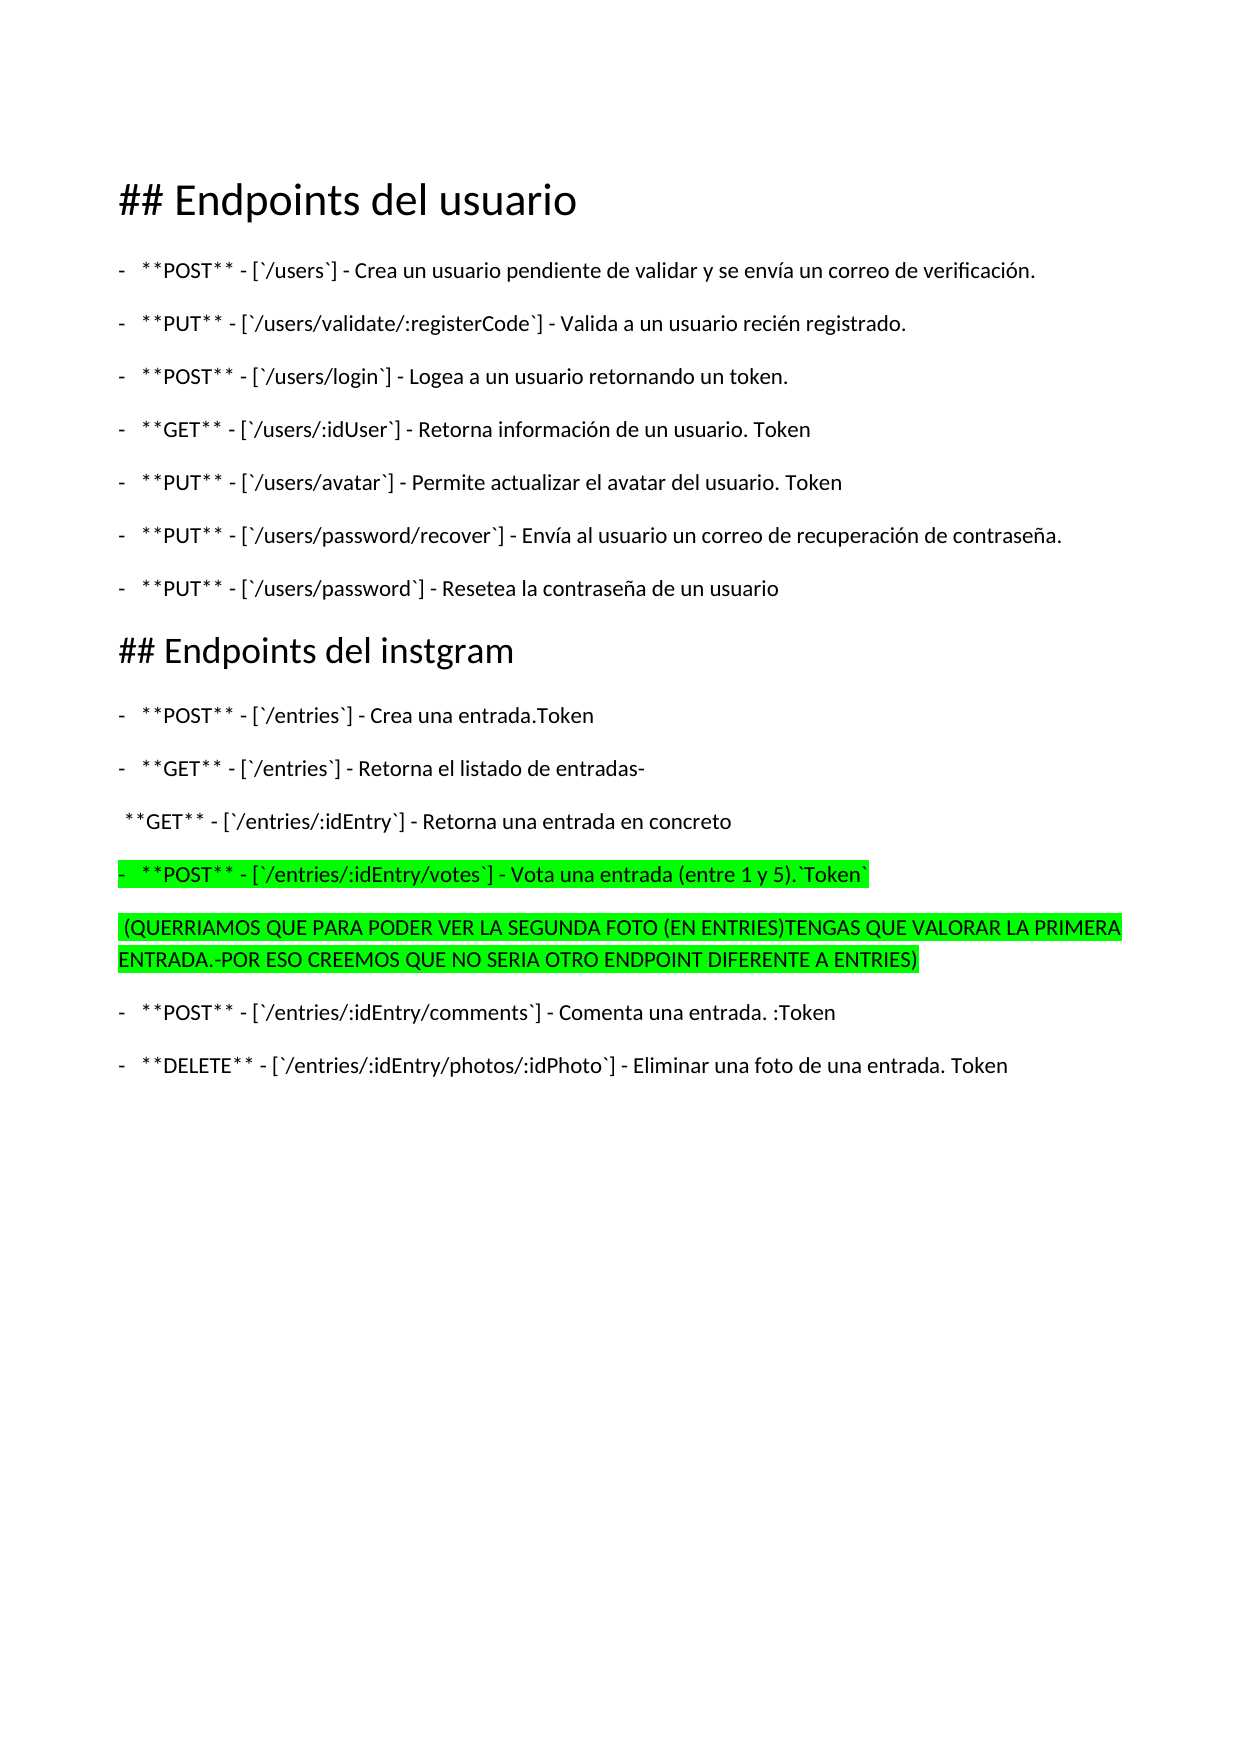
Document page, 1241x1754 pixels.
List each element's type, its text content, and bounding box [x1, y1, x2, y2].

text - **PUT** - [`/users/avatar`] - Permite actualizar el avatar del usuario. Token [118, 468, 1122, 496]
text ## Endpoints del usuario [118, 171, 1122, 227]
text - **PUT** - [`/users/validate/:registerCode`] - Valida a un usuario recién registrado. [118, 309, 1122, 337]
text - **GET** - [`/entries`] - Retorna el listado de entradas- [118, 754, 1122, 782]
text - **POST** - [`/entries`] - Crea una entrada.Token [118, 701, 1122, 729]
text - **POST** - [`/users`] - Crea un usuario pendiente de validar y se envía un correo de verificación. [118, 256, 1122, 284]
text - **PUT** - [`/users/password`] - Resetea la contraseña de un usuario [118, 574, 1122, 602]
text - **POST** - [`/entries/:idEntry/votes`] - Vota una entrada (entre 1 y 5).`Token` [118, 860, 1122, 888]
text - **PUT** - [`/users/password/recover`] - Envía al usuario un correo de recuperación de contraseña. [118, 521, 1122, 549]
text - **GET** - [`/users/:idUser`] - Retorna información de un usuario. Token [118, 415, 1122, 443]
text **GET** - [`/entries/:idEntry`] - Retorna una entrada en concreto [118, 807, 1122, 835]
text - **POST** - [`/entries/:idEntry/comments`] - Comenta una entrada. :Token [118, 998, 1122, 1026]
text - **DELETE** - [`/entries/:idEntry/photos/:idPhoto`] - Eliminar una foto de una entrada. Token [118, 1051, 1122, 1079]
text - **POST** - [`/users/login`] - Logea a un usuario retornando un token. [118, 362, 1122, 390]
text (QUERRIAMOS QUE PARA PODER VER LA SEGUNDA FOTO (EN ENTRIES)TENGAS QUE VALORAR LA PRIMERA ENTRADA.-POR ESO CREEMOS QUE NO SERIA OTRO ENDPOINT DIFERENTE A ENTRIES) [118, 913, 1122, 973]
text ## Endpoints del instgram [118, 627, 1122, 673]
